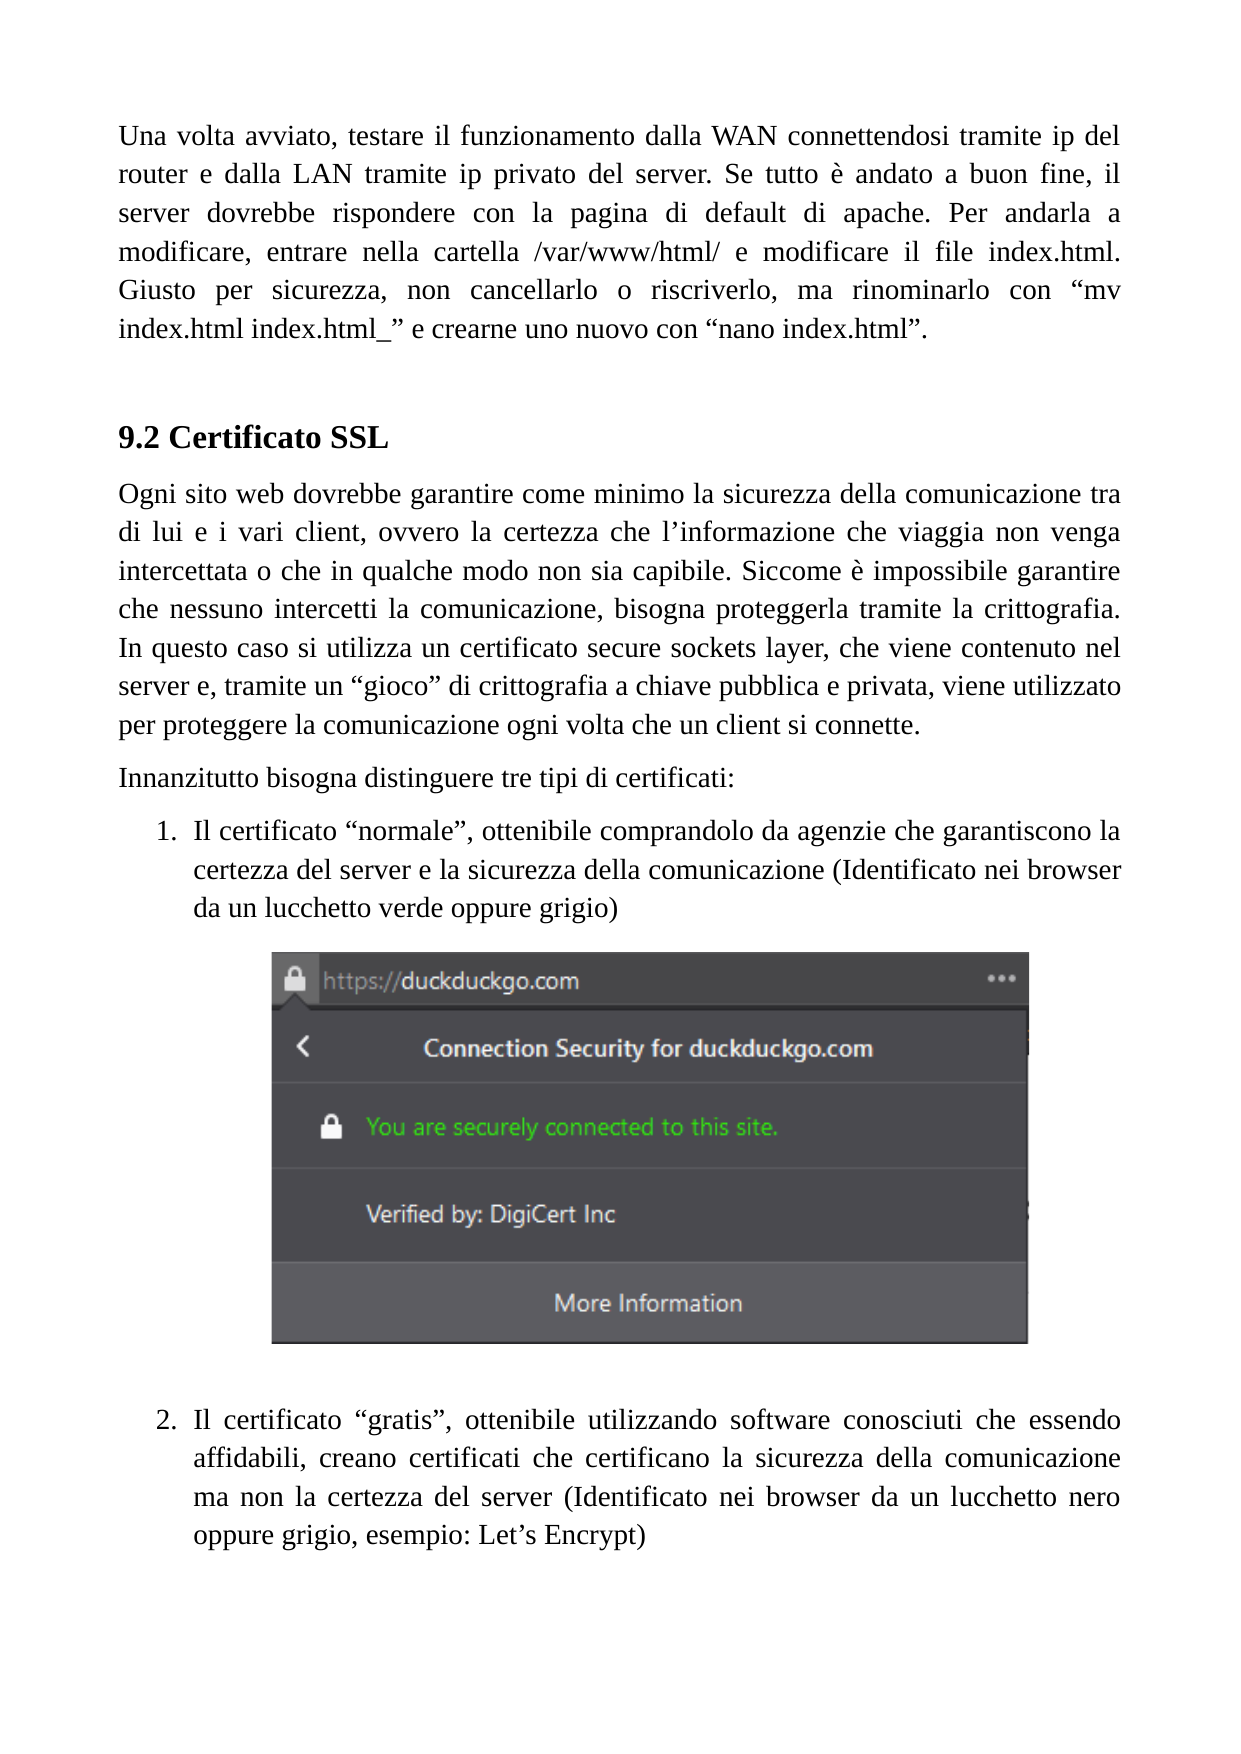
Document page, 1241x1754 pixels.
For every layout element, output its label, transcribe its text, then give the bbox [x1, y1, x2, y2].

text Una volta avviato, testare il funzionamento dalla WAN connettendosi tramite ip del router e dalla LAN tramite ip privato del server. Se tutto è andato a buon fine, il server dovrebbe rispondere con la pagina di default di apache. Per andarla a modificare, entrare nella cartella /var/www/html/ e modificare il file index.html. Giusto per sicurezza, non cancellarlo o riscriverlo, ma rinominarlo con “mv index.html index.html_” e crearne uno nuovo con “nano index.html”. [118, 118, 1122, 344]
text Ogni sito web dovrebbe garantire come minimo la sicurezza della comunicazione tra di lui e i vari client, ovvero la certezza che l’informazione che viaggia non venga intercettata o che in qualche modo non sia capibile. Siccome è impossibile garantire che nessuno intercetti la comunicazione, bisogna proteggerla tramite la crittografia. In questo caso si utilizza un certificato secure sockets layer, che viene contenuto nel server e, tramite un “gioco” di crittografia a chiave pubblica e privata, viene utilizzato per proteggere la comunicazione ogni volta che un client si connette. [118, 476, 1122, 741]
list Il certificato “normale”, ottenibile comprandolo da agenzie che garantiscono la certezza del server e la sicurezza della comunicazione (Identificato nei browser da un lucchetto verde oppure grigio) [156, 813, 1122, 924]
text 9.2 Certificato SSL [118, 417, 1122, 455]
list Il certificato “gratis”, ottenibile utilizzando software conosciuti che essendo affidabili, creano certificati che certificano la sicurezza della comunicazione ma non la certezza del server (Identificato nei browser da un lucchetto nero oppure grigio, esempio: Let’s Encrypt) [156, 1402, 1122, 1551]
text Innanzitutto bisogna distinguere tre tipi di certificati: [118, 760, 1122, 794]
picture [271, 952, 1030, 1344]
